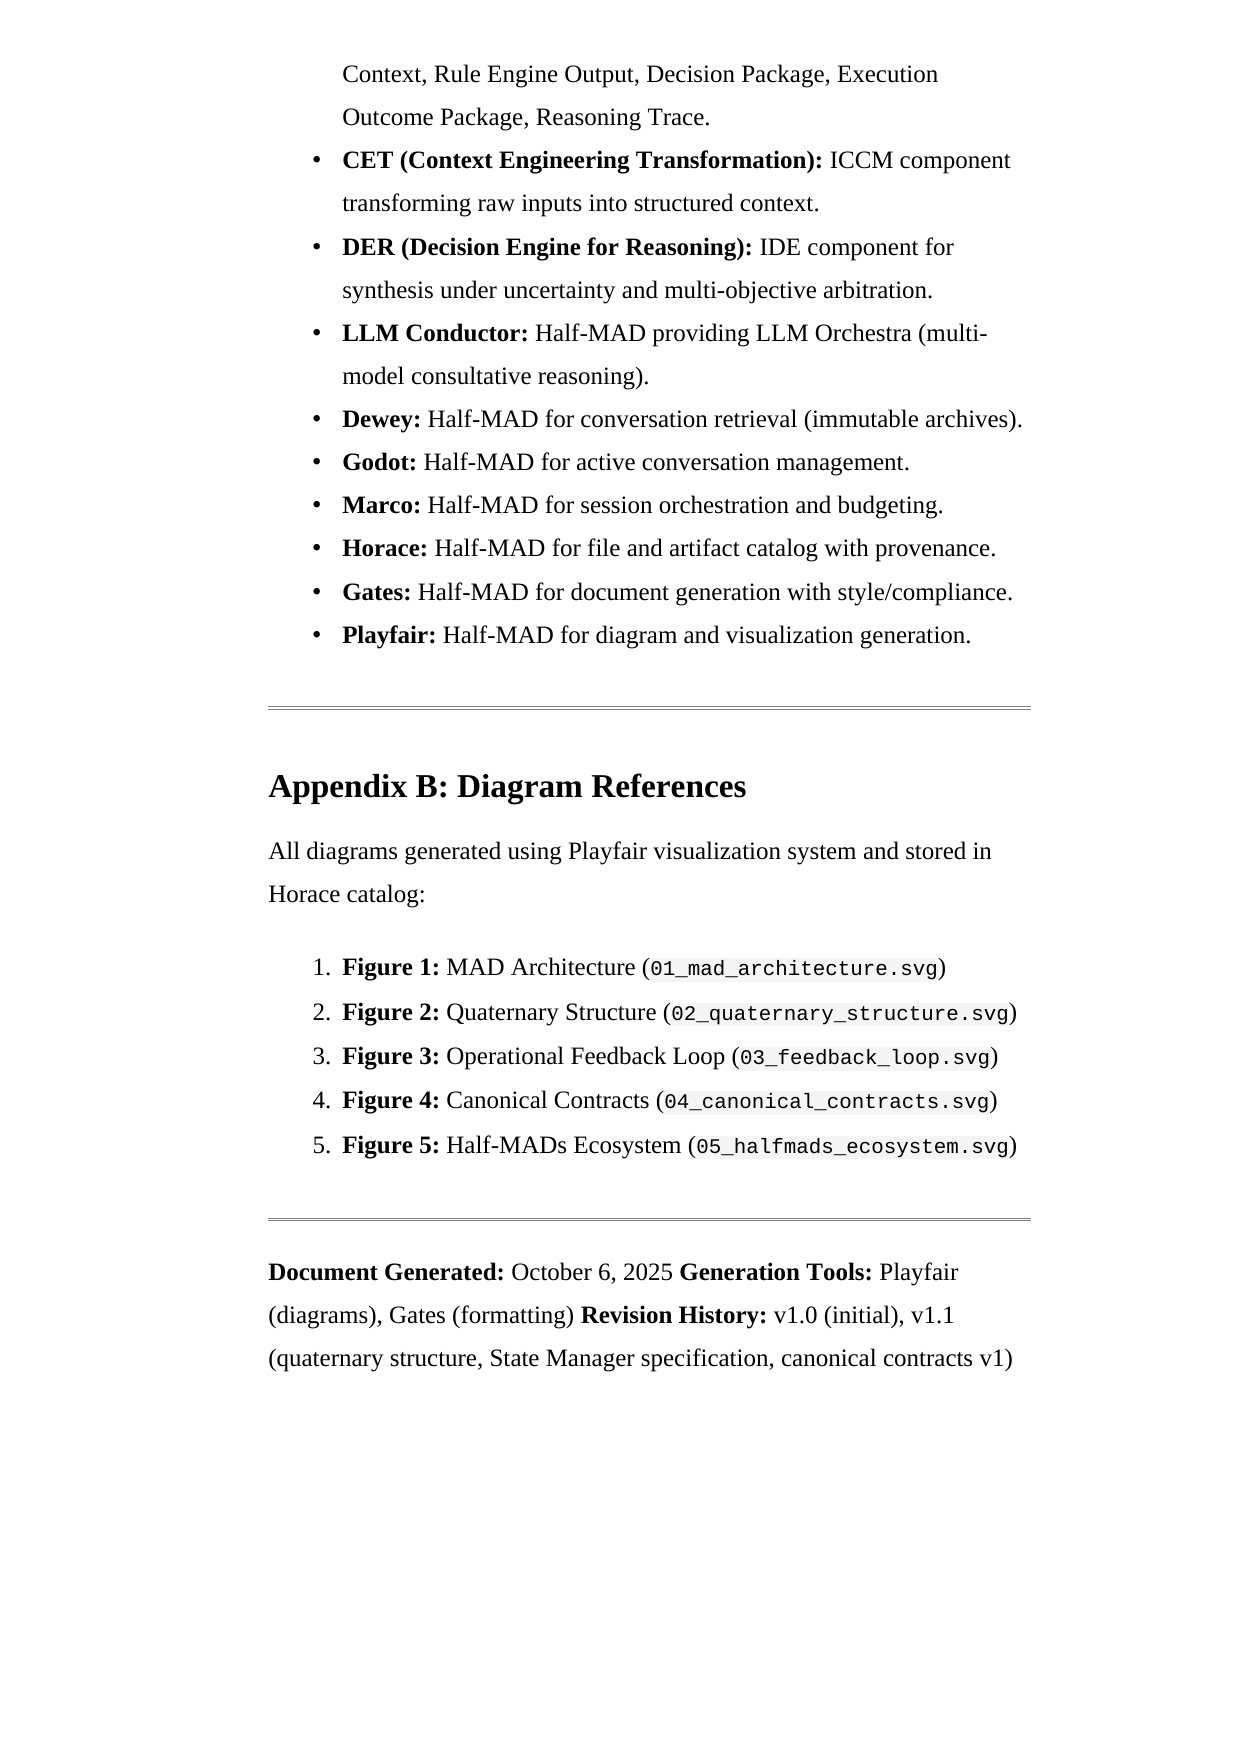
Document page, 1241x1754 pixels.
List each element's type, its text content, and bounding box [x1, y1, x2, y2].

list Playfair: Half-MAD for diagram and visualization generation. [312, 620, 1031, 648]
list Marco: Half-MAD for session orchestration and budgeting. [312, 490, 1031, 519]
list CET (Context Engineering Transformation): ICCM component transforming raw inputs into structured context. [312, 145, 1031, 217]
list Context, Rule Engine Output, Decision Package, Execution Outcome Package, Reasoning Trace. [312, 59, 1031, 131]
list Figure 4: Canonical Contracts (04_canonical_contracts.svg) [312, 1085, 1031, 1115]
list Godot: Half-MAD for active conversation management. [312, 447, 1031, 476]
text All diagrams generated using Playfair visualization system and stored in Horace catalog: [268, 836, 1031, 908]
list Dewey: Half-MAD for conversation retrieval (immutable archives). [312, 404, 1031, 433]
list Figure 3: Operational Feedback Loop (03_feedback_loop.svg) [312, 1041, 1031, 1071]
list LLM Conductor: Half-MAD providing LLM Orchestra (multi-model consultative reasoning). [312, 318, 1031, 390]
list Figure 2: Quaternary Structure (02_quaternary_structure.svg) [312, 997, 1031, 1026]
list Figure 5: Half-MADs Ecosystem (05_halfmads_ecosystem.svg) [312, 1130, 1031, 1159]
list Gates: Half-MAD for document generation with style/compliance. [312, 577, 1031, 605]
subtitle Appendix B: Diagram References [268, 766, 1031, 805]
text Document Generated: October 6, 2025 Generation Tools: Playfair (diagrams), Gates (formatting) Revision History: v1.0 (initial), v1.1 (quaternary structure, State Manager specification, canonical contracts v1) [268, 1257, 1031, 1372]
list DER (Decision Engine for Reasoning): IDE component for synthesis under uncertainty and multi-objective arbitration. [312, 232, 1031, 303]
list Horace: Half-MAD for file and artifact catalog with provenance. [312, 533, 1031, 562]
list Figure 1: MAD Architecture (01_mad_architecture.svg) [312, 952, 1031, 982]
